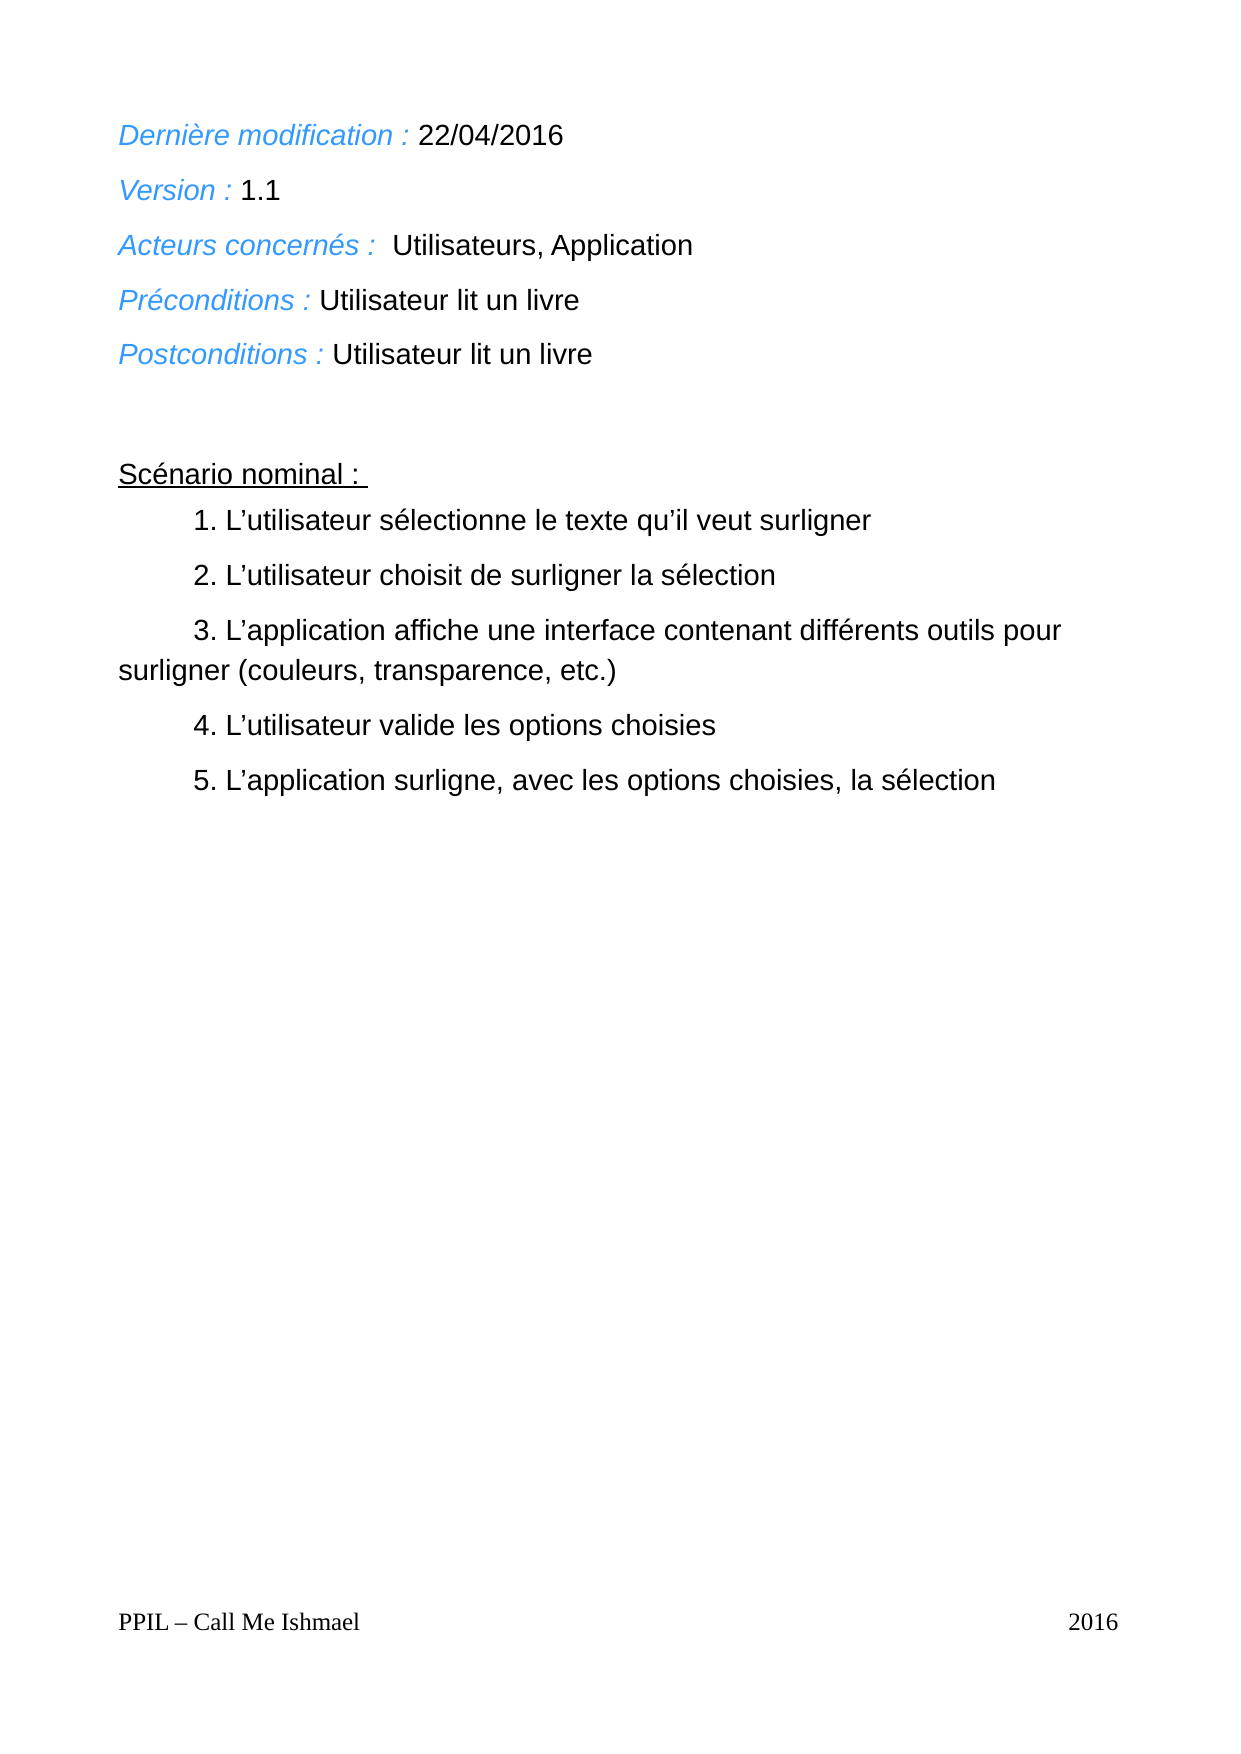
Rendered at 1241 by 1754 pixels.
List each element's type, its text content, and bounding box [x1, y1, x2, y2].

text 2. L’utilisateur choisit de surligner la sélection [118, 558, 1122, 592]
text 5. L’application surligne, avec les options choisies, la sélection [118, 763, 1122, 796]
text Version : 1.1 [118, 173, 1122, 206]
subtitle Scénario nominal : [118, 457, 1122, 491]
text 4. L’utilisateur valide les options choisies [118, 708, 1122, 741]
text 1. L’utilisateur sélectionne le texte qu’il veut surligner [118, 503, 1122, 537]
text Postconditions : Utilisateur lit un livre [118, 337, 1122, 371]
text Acteurs concernés : Utilisateurs, Application [118, 228, 1122, 261]
text 3. L’application affiche une interface contenant différents outils pour surligner (couleurs, transparence, etc.) [118, 613, 1122, 687]
text Préconditions : Utilisateur lit un livre [118, 282, 1122, 316]
text Dernière modification : 22/04/2016 [118, 118, 1122, 152]
